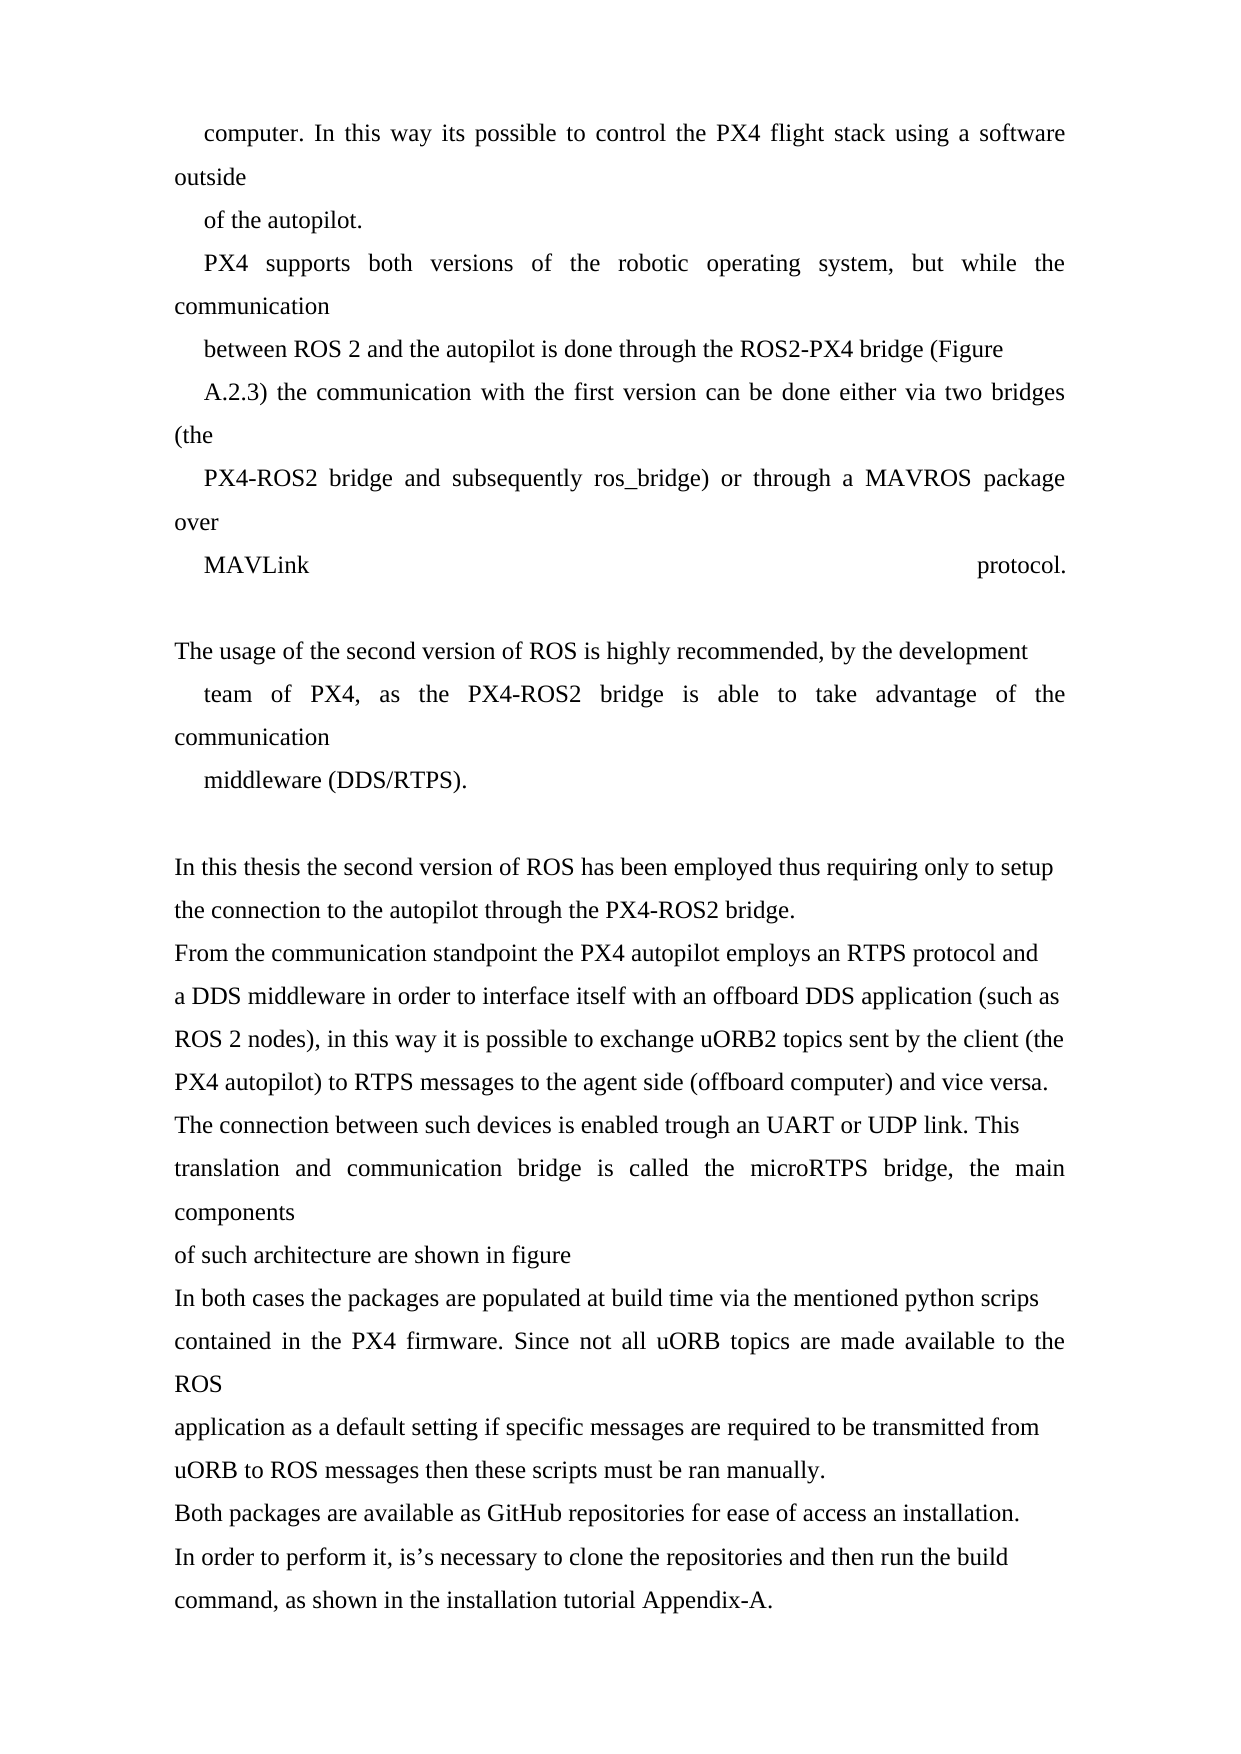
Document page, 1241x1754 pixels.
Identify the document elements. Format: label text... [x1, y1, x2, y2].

text In both cases the packages are populated at build time via the mentioned python scrips [174, 1283, 1066, 1312]
text The connection between such devices is enabled trough an UART or UDP link. This [174, 1110, 1066, 1139]
text ROS 2 nodes), in this way it is possible to exchange uORB2 topics sent by the client (the [174, 1024, 1066, 1053]
text uORB to ROS messages then these scripts must be ran manually. [174, 1455, 1066, 1484]
text MAVLink protocol. The usage of the second version of ROS is highly recommended, by the development [174, 550, 1066, 665]
text PX4 autopilot) to RTPS messages to the agent side (offboard computer) and vice versa. [174, 1067, 1066, 1096]
text command, as shown in the installation tutorial Appendix-A. [174, 1585, 1066, 1613]
text In order to perform it, is’s necessary to clone the repositories and then run the build [174, 1542, 1066, 1570]
text of such architecture are shown in figure [174, 1240, 1066, 1268]
text team of PX4, as the PX4-ROS2 bridge is able to take advantage of the communication [174, 679, 1066, 751]
text a DDS middleware in order to interface itself with an offboard DDS application (such as [174, 981, 1066, 1010]
text PX4 supports both versions of the robotic operating system, but while the communication [174, 248, 1066, 320]
text contained in the PX4 firmware. Since not all uORB topics are made available to the ROS [174, 1326, 1066, 1398]
text application as a default setting if specific messages are required to be transmitted from [174, 1412, 1066, 1441]
text of the autopilot. [174, 205, 1066, 233]
text From the communication standpoint the PX4 autopilot employs an RTPS protocol and [174, 938, 1066, 967]
text PX4-ROS2 bridge and subsequently ros_bridge) or through a MAVROS package over [174, 463, 1066, 535]
text In this thesis the second version of ROS has been employed thus requiring only to setup [174, 852, 1066, 880]
text computer. In this way its possible to control the PX4 flight stack using a software outside [174, 118, 1066, 190]
text middleware (DDS/RTPS). [174, 765, 1066, 794]
text between ROS 2 and the autopilot is done through the ROS2-PX4 bridge (Figure [174, 334, 1066, 363]
text A.2.3) the communication with the first version can be done either via two bridges (the [174, 377, 1066, 449]
text translation and communication bridge is called the microRTPS bridge, the main components [174, 1153, 1066, 1225]
text the connection to the autopilot through the PX4-ROS2 bridge. [174, 895, 1066, 923]
text Both packages are available as GitHub repositories for ease of access an installation. [174, 1498, 1066, 1527]
